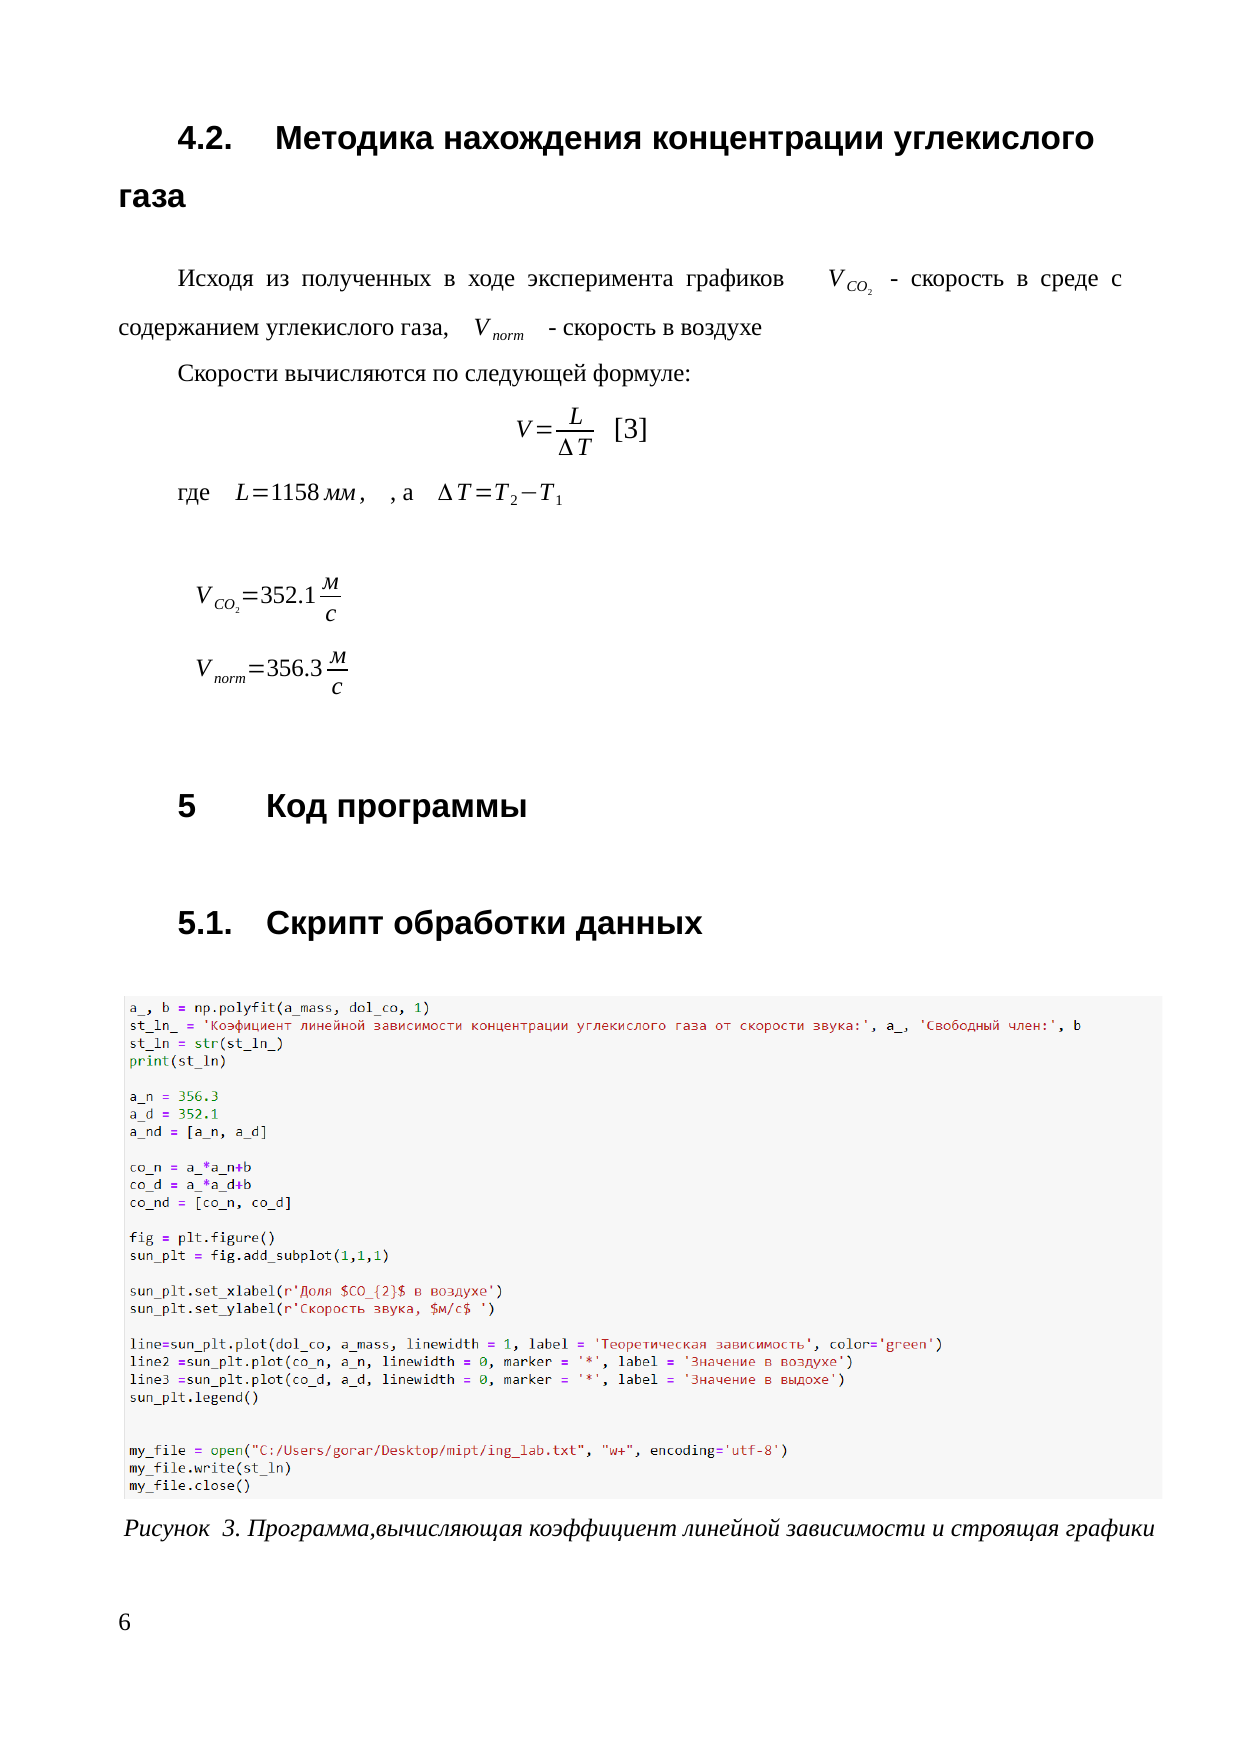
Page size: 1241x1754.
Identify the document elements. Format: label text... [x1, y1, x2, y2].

picture [118, 996, 1163, 1499]
subtitle Методика нахождения концентрации углекислого газа [118, 118, 1122, 214]
table_header Рисунок 3. Программа,вычисляющая коэффициент линейной зависимости и строящая графики [35, 990, 1187, 1569]
subtitle Код программы [118, 787, 1122, 825]
text где , а [118, 477, 1122, 510]
text [3] [295, 402, 744, 461]
subtitle Скрипт обработки данных [118, 903, 1122, 942]
text Исходя из полученных в ходе эксперимента графиков - скорость в среде с содержанием углекислого газа, - скорость в воздухе [118, 263, 1122, 344]
text Скорости вычисляются по следующей формуле: [118, 358, 1122, 387]
